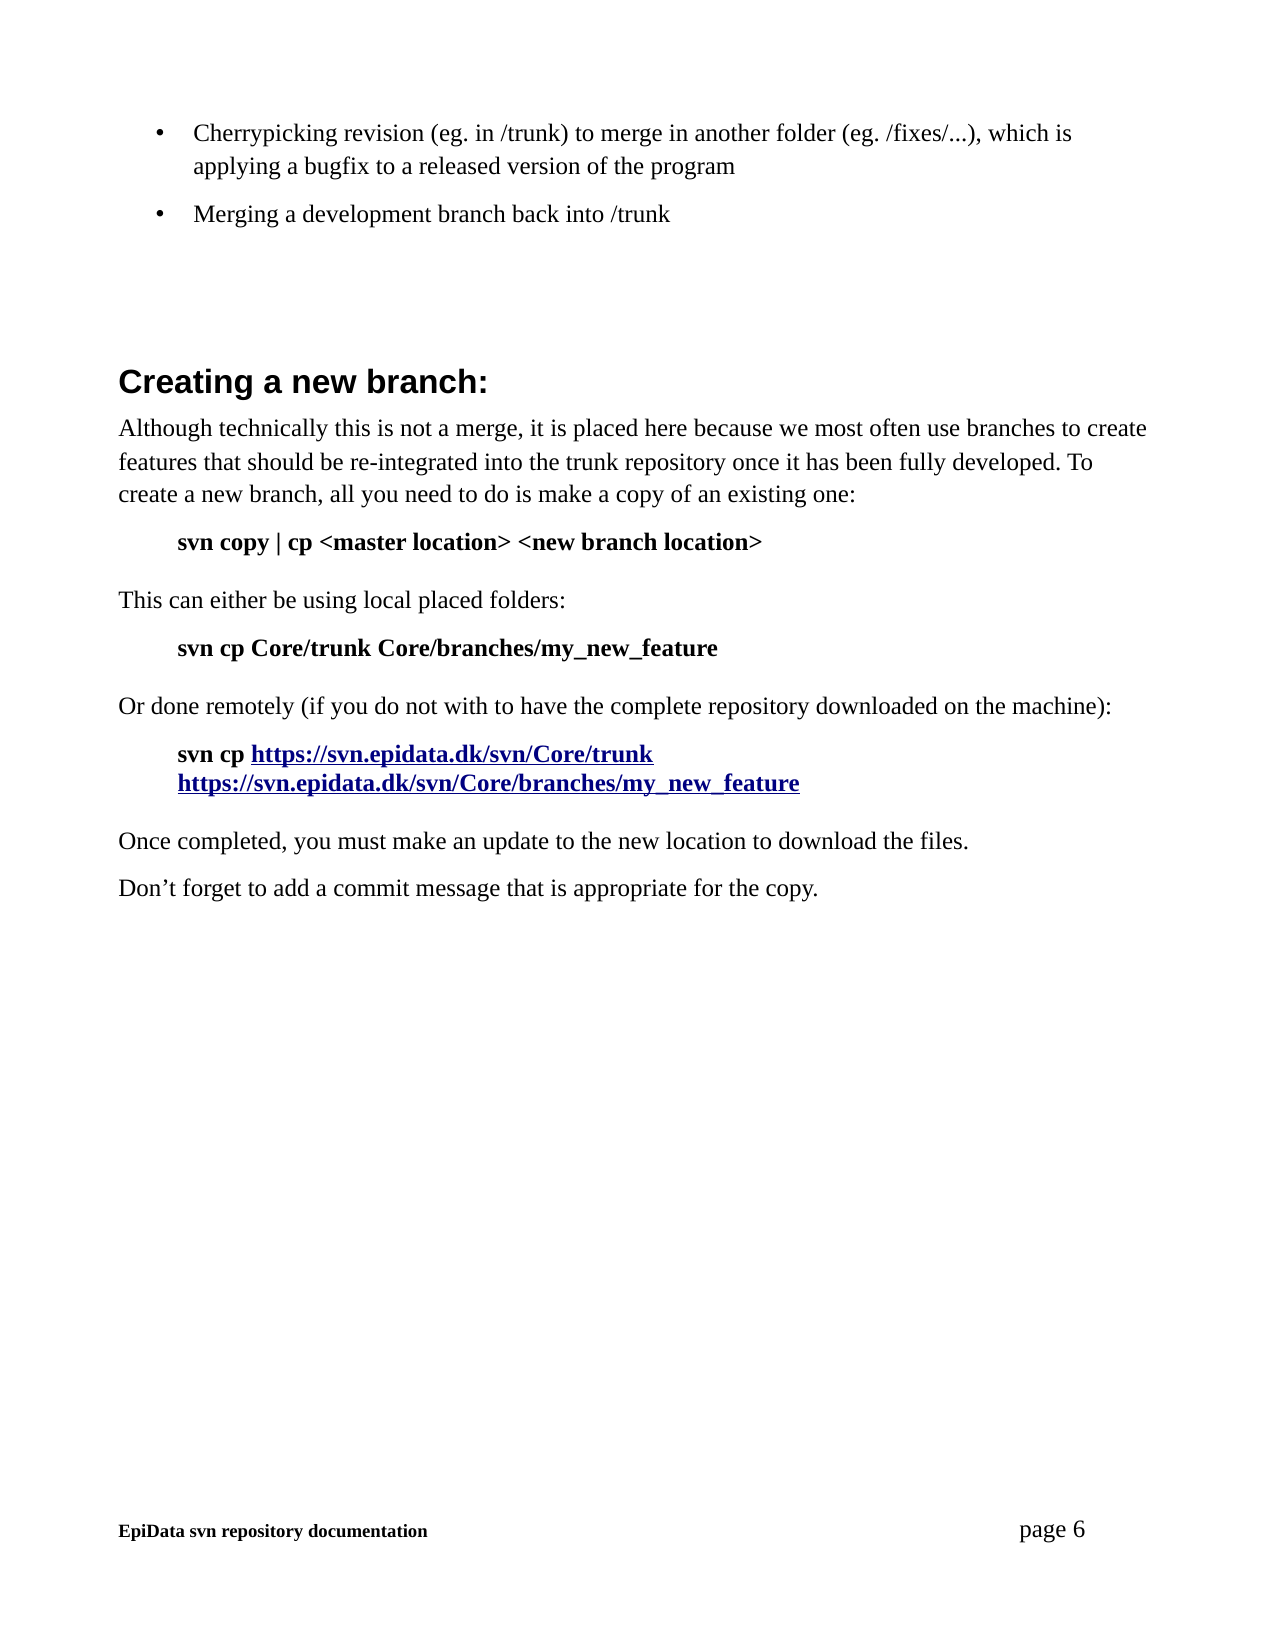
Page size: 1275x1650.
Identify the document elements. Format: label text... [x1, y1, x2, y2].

text svn cp Core/trunk Core/branches/my_new_feature [177, 633, 1098, 662]
text This can either be using local placed folders: [118, 585, 1157, 614]
text Once completed, you must make an update to the new location to download the files. [118, 826, 1157, 854]
text svn copy | cp <master location> <new branch location> [177, 527, 1098, 556]
text svn cp https://svn.epidata.dk/svn/Core/trunk https://svn.epidata.dk/svn/Core/branches/my_new_feature [177, 739, 1098, 796]
list Merging a development branch back into /trunk [156, 199, 1157, 227]
text Or done remotely (if you do not with to have the complete repository downloaded on the machine): [118, 691, 1157, 720]
text Don’t forget to add a commit message that is appropriate for the copy. [118, 873, 1157, 902]
subtitle Creating a new branch: [118, 362, 1157, 401]
list Cherrypicking revision (eg. in /trunk) to merge in another folder (eg. /fixes/...), which is applying a bugfix to a released version of the program [156, 118, 1157, 180]
text Although technically this is not a merge, it is placed here because we most often use branches to create features that should be re-integrated into the trunk repository once it has been fully developed. To create a new branch, all you need to do is make a copy of an existing one: [118, 413, 1157, 508]
